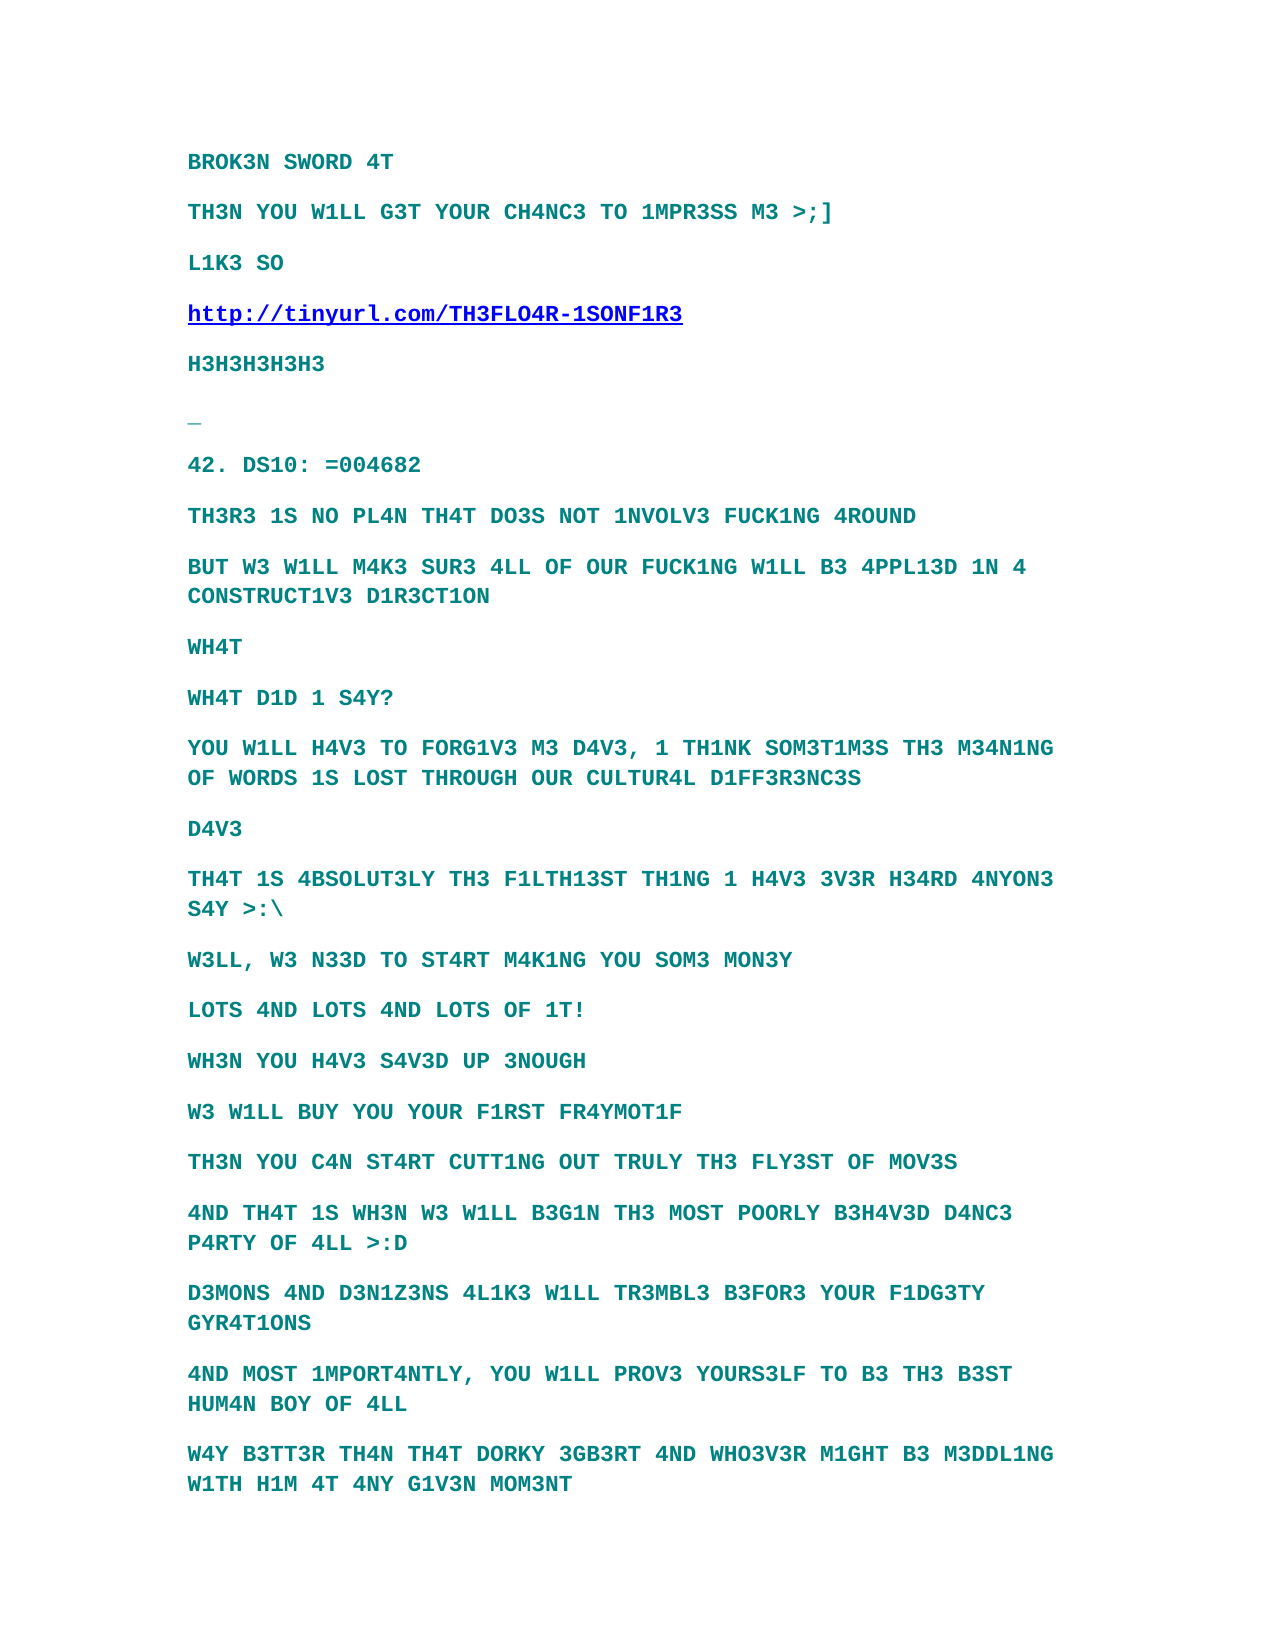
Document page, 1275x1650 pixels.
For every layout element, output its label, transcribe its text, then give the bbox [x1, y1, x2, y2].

text http://tinyurl.com/TH3FLO4R-1SONF1R3 [187, 302, 1087, 328]
text TH3N YOU W1LL G3T YOUR CH4NC3 TO 1MPR3SS M3 >;] [187, 201, 1087, 227]
text BUT W3 W1LL M4K3 SUR3 4LL OF OUR FUCK1NG W1LL B3 4PPL13D 1N 4 CONSTRUCT1V3 D1R3CT1ON [187, 555, 1087, 611]
text LOTS 4ND LOTS 4ND LOTS OF 1T! [187, 999, 1087, 1025]
text TH3R3 1S NO PL4N TH4T DO3S NOT 1NVOLV3 FUCK1NG 4ROUND [187, 504, 1087, 530]
text W3 W1LL BUY YOU YOUR F1RST FR4YMOT1F [187, 1100, 1087, 1126]
text 42. DS10: =004682 [187, 454, 1087, 480]
text _ [187, 403, 1087, 429]
text BROK3N SWORD 4T [187, 150, 1087, 176]
text TH4T 1S 4BSOLUT3LY TH3 F1LTH13ST TH1NG 1 H4V3 3V3R H34RD 4NYON3 S4Y >:\ [187, 868, 1087, 923]
text W3LL, W3 N33D TO ST4RT M4K1NG YOU SOM3 MON3Y [187, 948, 1087, 974]
text D3MONS 4ND D3N1Z3NS 4L1K3 W1LL TR3MBL3 B3FOR3 YOUR F1DG3TY GYR4T1ONS [187, 1282, 1087, 1337]
text WH3N YOU H4V3 S4V3D UP 3NOUGH [187, 1049, 1087, 1075]
text YOU W1LL H4V3 TO FORG1V3 M3 D4V3, 1 TH1NK SOM3T1M3S TH3 M34N1NG OF WORDS 1S LOST THROUGH OUR CULTUR4L D1FF3R3NC3S [187, 737, 1087, 792]
text H3H3H3H3H3 [187, 352, 1087, 378]
text W4Y B3TT3R TH4N TH4T DORKY 3GB3RT 4ND WHO3V3R M1GHT B3 M3DDL1NG W1TH H1M 4T 4NY G1V3N MOM3NT [187, 1442, 1087, 1498]
text WH4T D1D 1 S4Y? [187, 686, 1087, 712]
text 4ND MOST 1MPORT4NTLY, YOU W1LL PROV3 YOURS3LF TO B3 TH3 B3ST HUM4N BOY OF 4LL [187, 1362, 1087, 1418]
text D4V3 [187, 817, 1087, 843]
text WH4T [187, 635, 1087, 661]
text 4ND TH4T 1S WH3N W3 W1LL B3G1N TH3 MOST POORLY B3H4V3D D4NC3 P4RTY OF 4LL >:D [187, 1201, 1087, 1257]
text L1K3 SO [187, 251, 1087, 277]
text TH3N YOU C4N ST4RT CUTT1NG OUT TRULY TH3 FLY3ST OF MOV3S [187, 1151, 1087, 1177]
